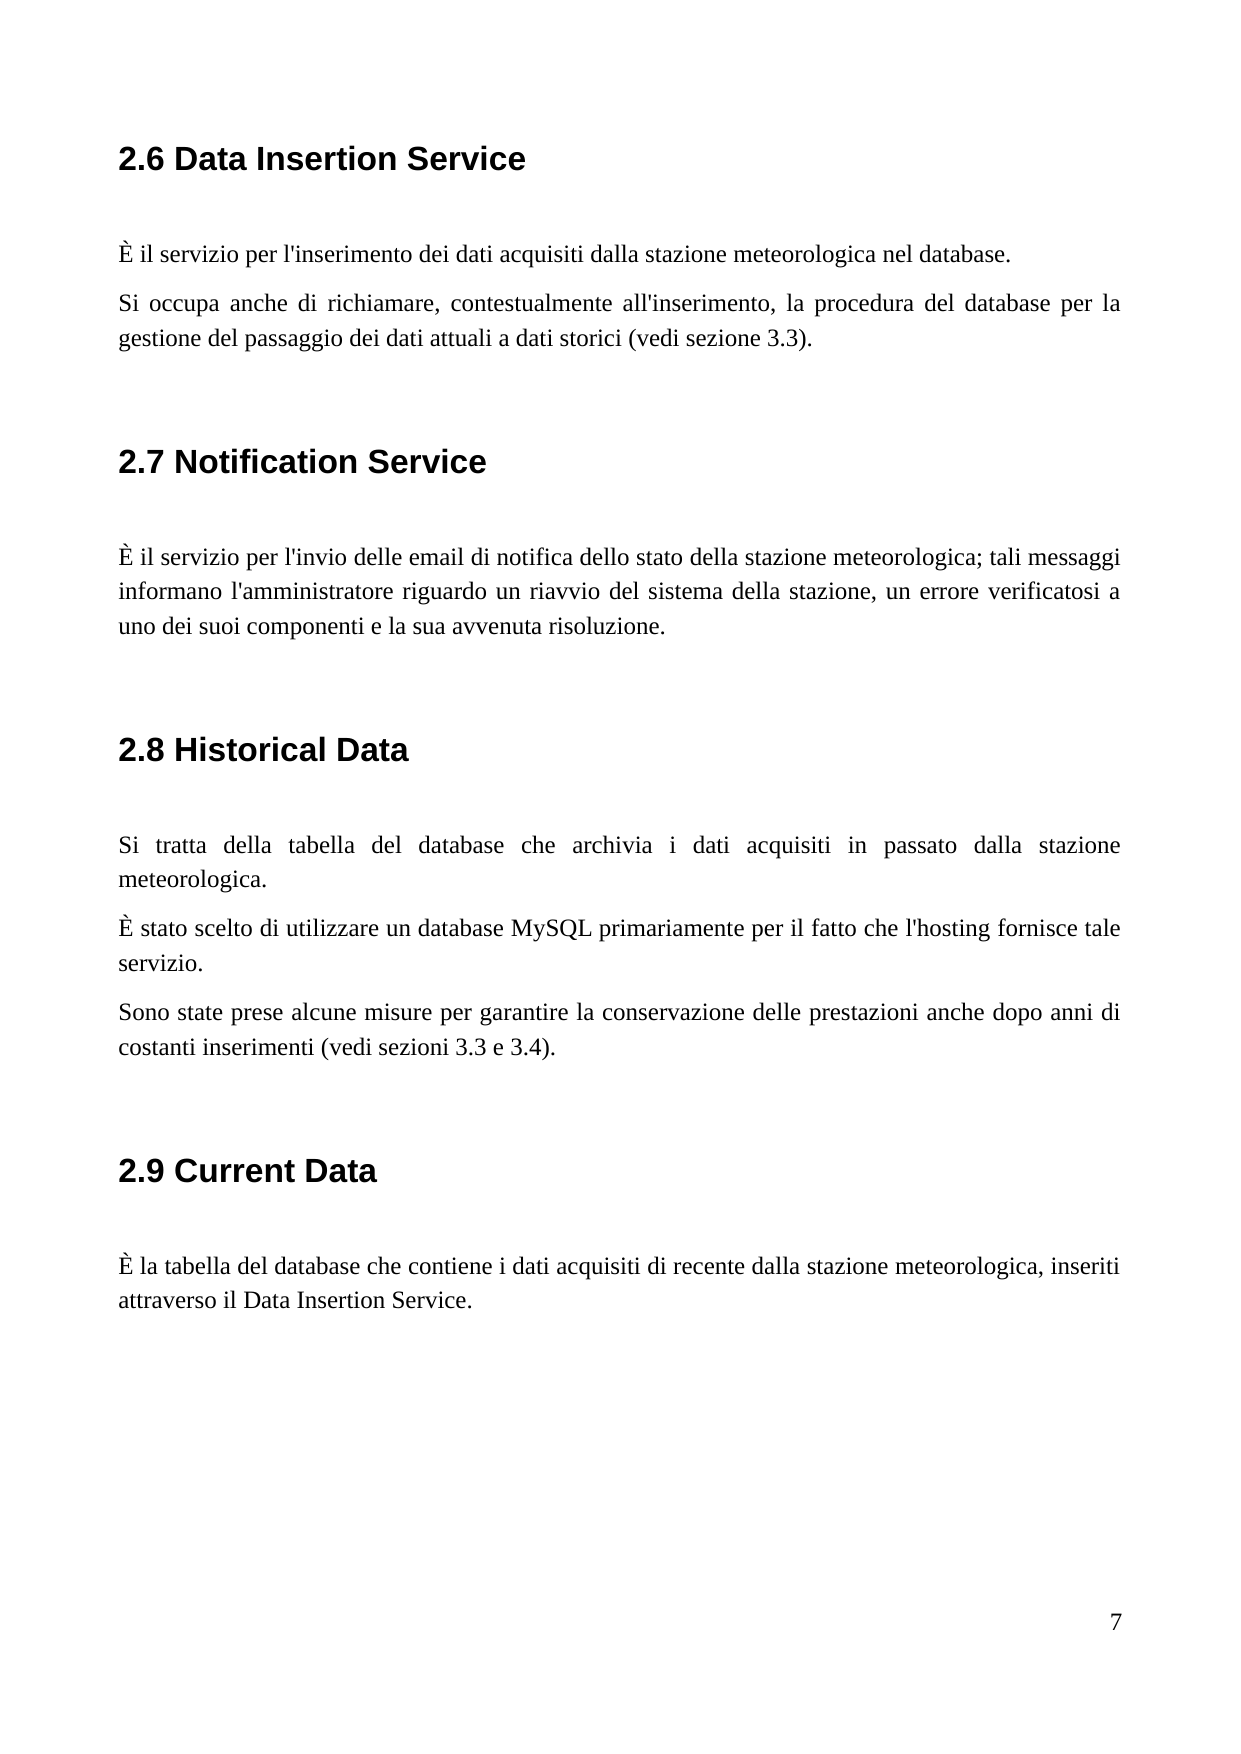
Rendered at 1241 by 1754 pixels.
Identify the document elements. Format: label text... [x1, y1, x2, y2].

text Si occupa anche di richiamare, contestualmente all'inserimento, la procedura del database per la gestione del passaggio dei dati attuali a dati storici (vedi sezione 3.3). [118, 288, 1122, 351]
text Sono state prese alcune misure per garantire la conservazione delle prestazioni anche dopo anni di costanti inserimenti (vedi sezioni 3.3 e 3.4). [118, 997, 1122, 1060]
text Si tratta della tabella del database che archivia i dati acquisiti in passato dalla stazione meteorologica. [118, 830, 1122, 893]
text È la tabella del database che contiene i dati acquisiti di recente dalla stazione meteorologica, inseriti attraverso il Data Insertion Service. [118, 1251, 1122, 1314]
subtitle 2.7 Notification Service [118, 442, 1122, 480]
subtitle 2.8 Historical Data [118, 730, 1122, 768]
text È stato scelto di utilizzare un database MySQL primariamente per il fatto che l'hosting fornisce tale servizio. [118, 913, 1122, 977]
text È il servizio per l'inserimento dei dati acquisiti dalla stazione meteorologica nel database. [118, 239, 1122, 268]
text È il servizio per l'invio delle email di notifica dello stato della stazione meteorologica; tali messaggi informano l'amministratore riguardo un riavvio del sistema della stazione, un errore verificatosi a uno dei suoi componenti e la sua avvenuta risoluzione. [118, 542, 1122, 639]
subtitle 2.9 Current Data [118, 1151, 1122, 1189]
subtitle 2.6 Data Insertion Service [118, 139, 1122, 178]
